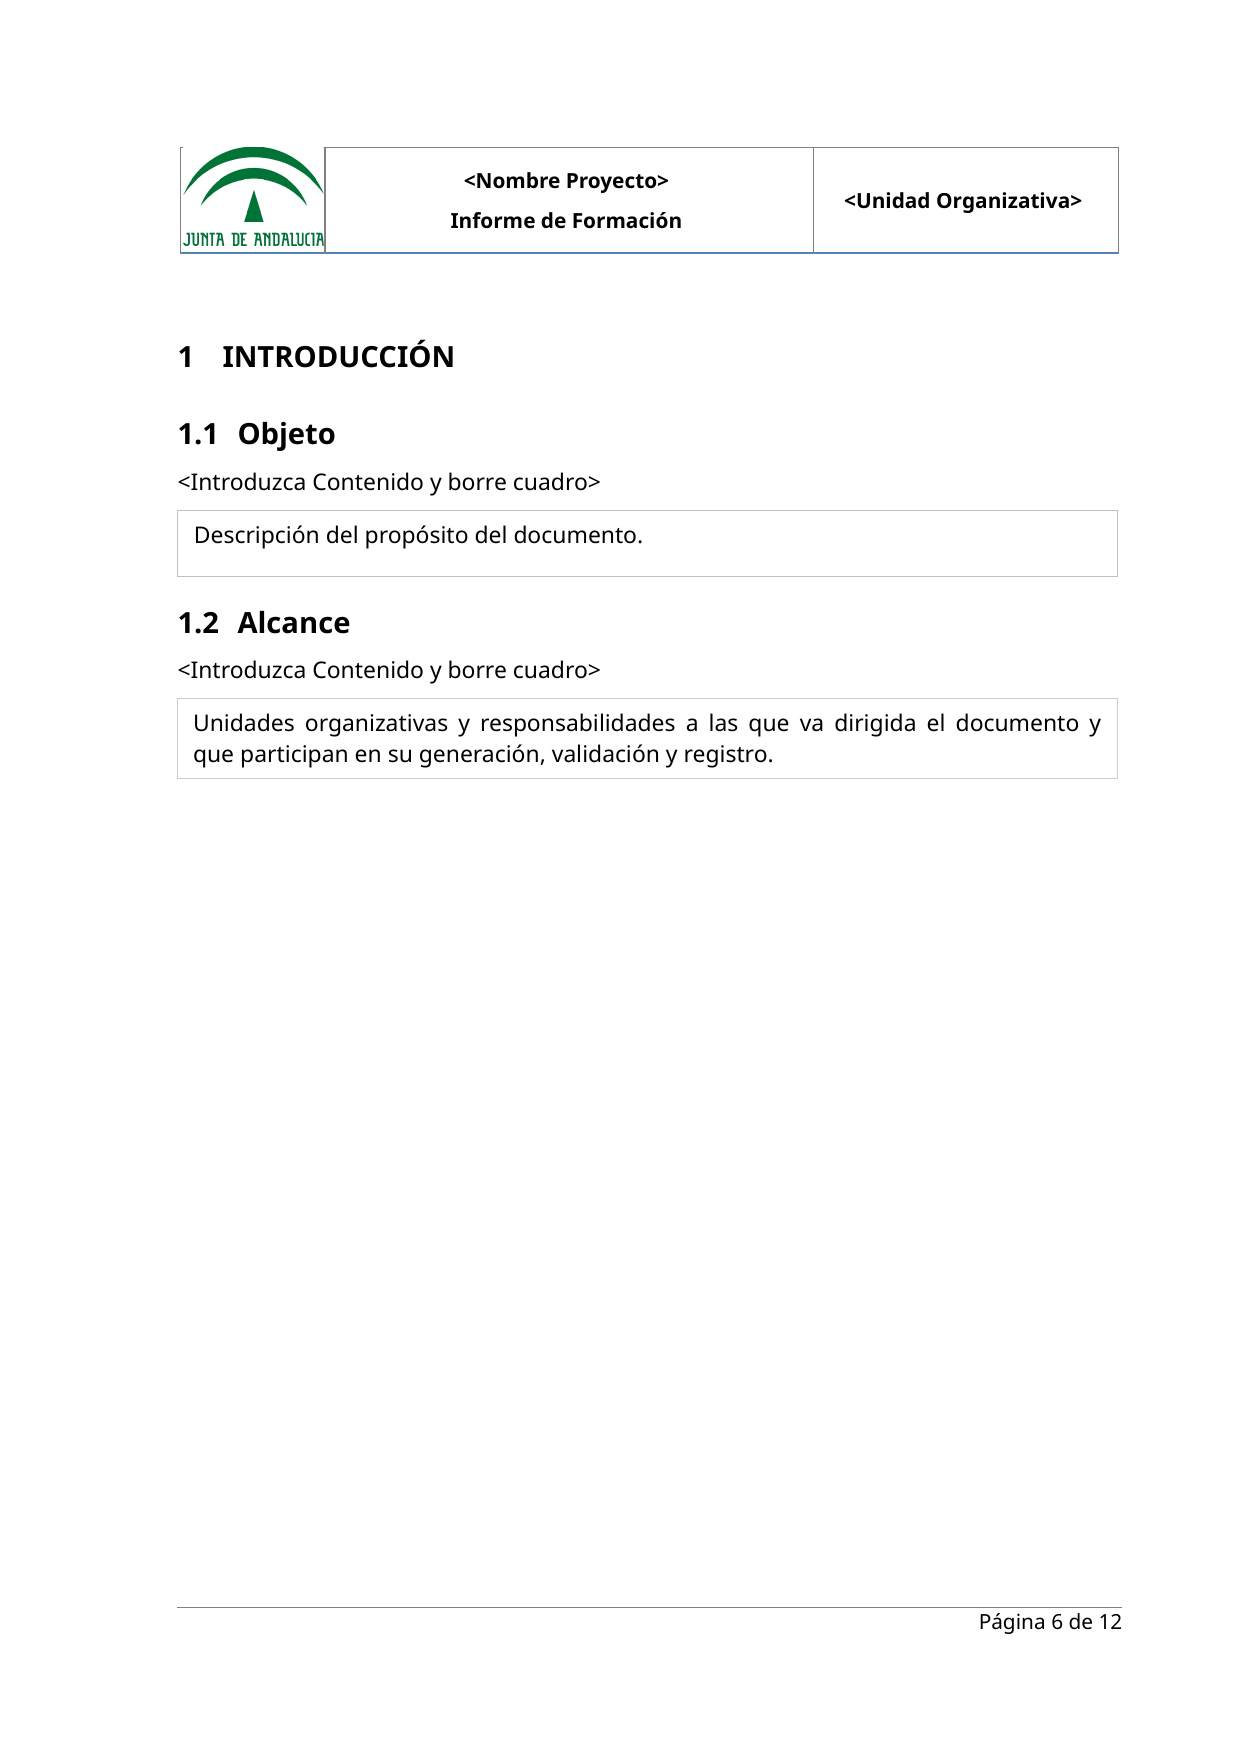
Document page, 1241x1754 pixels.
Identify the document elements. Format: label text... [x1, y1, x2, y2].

subtitle INTRODUCCIÓN [177, 336, 1122, 376]
subtitle Objeto [177, 414, 1122, 453]
text <Introduzca Contenido y borre cuadro> [177, 466, 1122, 497]
text <Introduzca Contenido y borre cuadro> [177, 654, 1122, 685]
picture [183, 147, 324, 246]
subtitle Alcance [177, 602, 1122, 642]
text Descripción del propósito del documento. [194, 519, 1101, 550]
text Unidades organizativas y responsabilidades a las que va dirigida el documento y que participan en su generación, validación y registro. [193, 707, 1102, 770]
